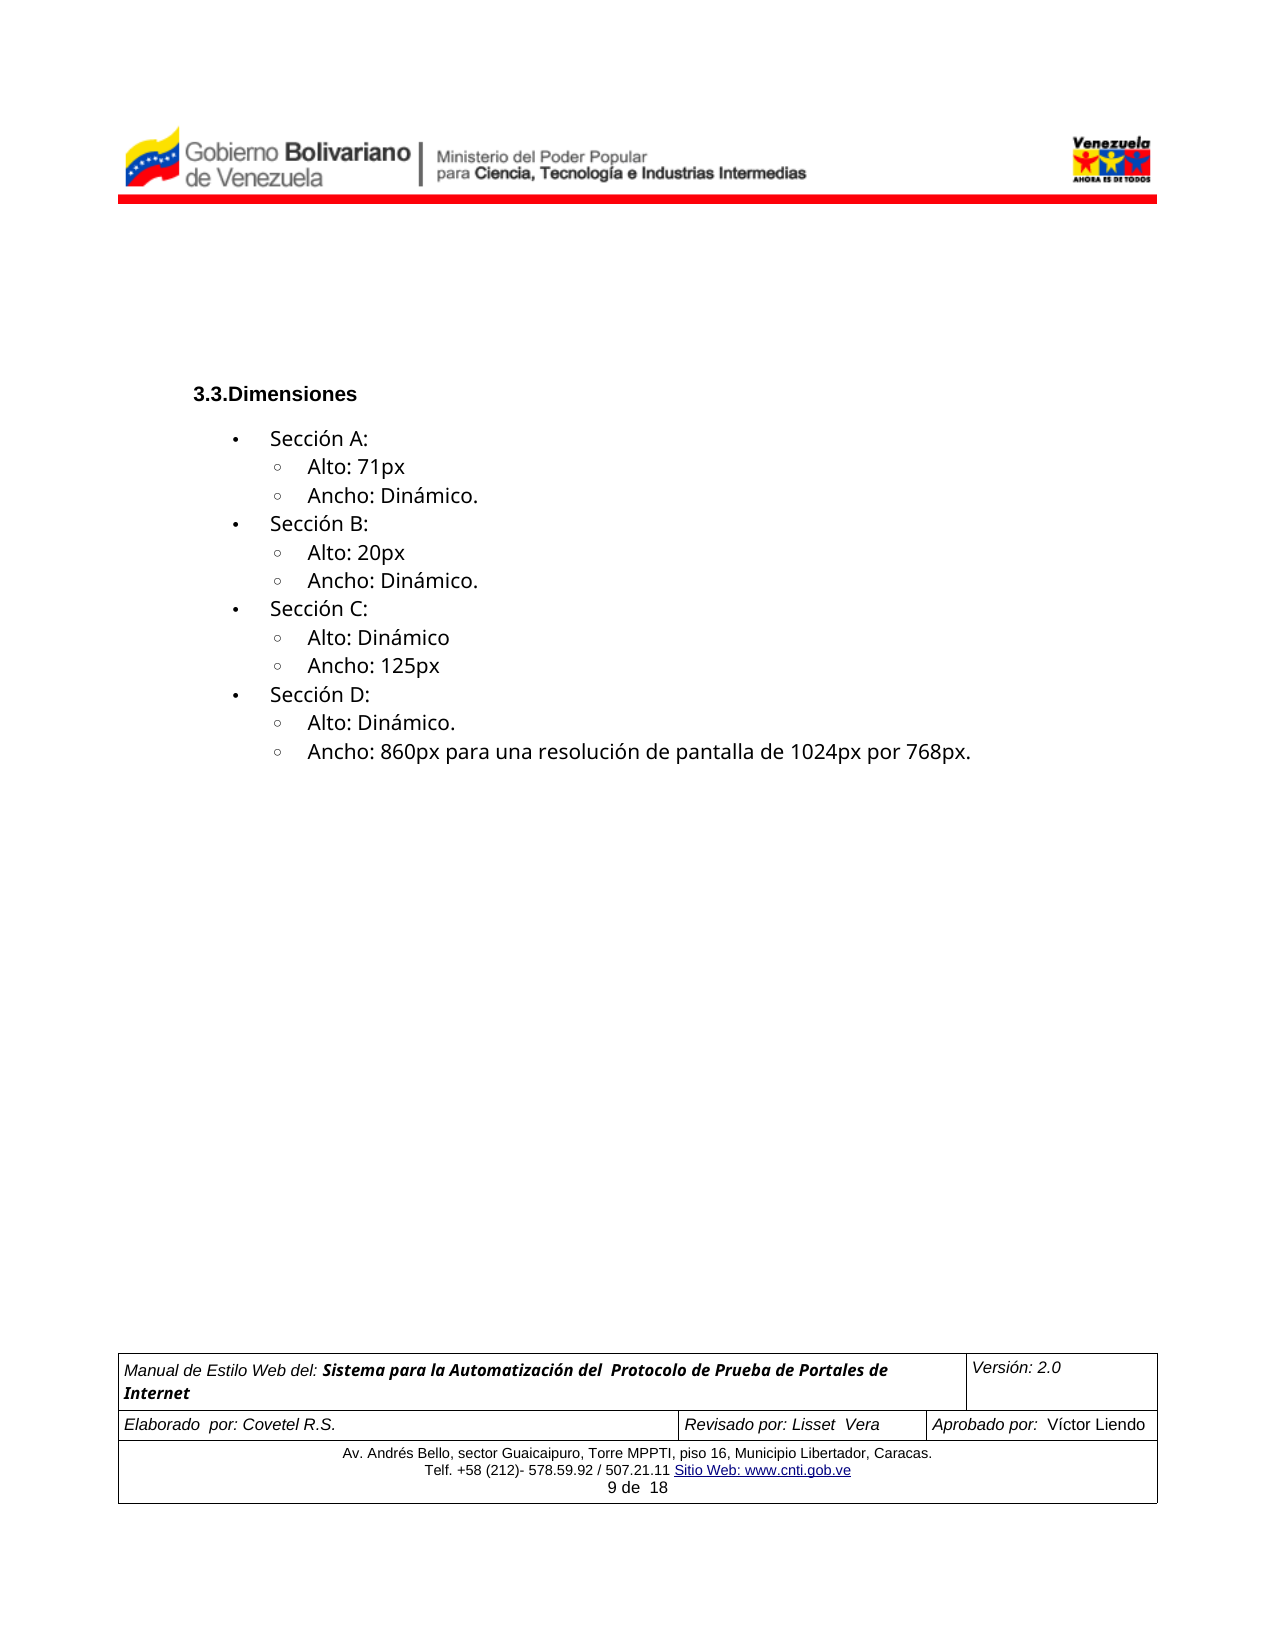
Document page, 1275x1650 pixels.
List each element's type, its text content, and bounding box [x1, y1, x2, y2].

list Alto: 71px [270, 452, 1157, 481]
list Ancho: 860px para una resolución de pantalla de 1024px por 768px. [270, 737, 1157, 765]
list Sección A: [232, 424, 1157, 452]
list Alto: Dinámico [270, 623, 1157, 651]
list Ancho: Dinámico. [270, 566, 1157, 594]
list Alto: 20px [270, 538, 1157, 566]
list Ancho: Dinámico. [270, 481, 1157, 509]
list Sección D: [232, 680, 1157, 708]
list Sección B: [232, 509, 1157, 538]
picture [118, 118, 1157, 204]
subtitle Dimensiones [193, 383, 1157, 406]
list Sección C: [232, 594, 1157, 623]
list Ancho: 125px [270, 651, 1157, 680]
list Alto: Dinámico. [270, 708, 1157, 737]
